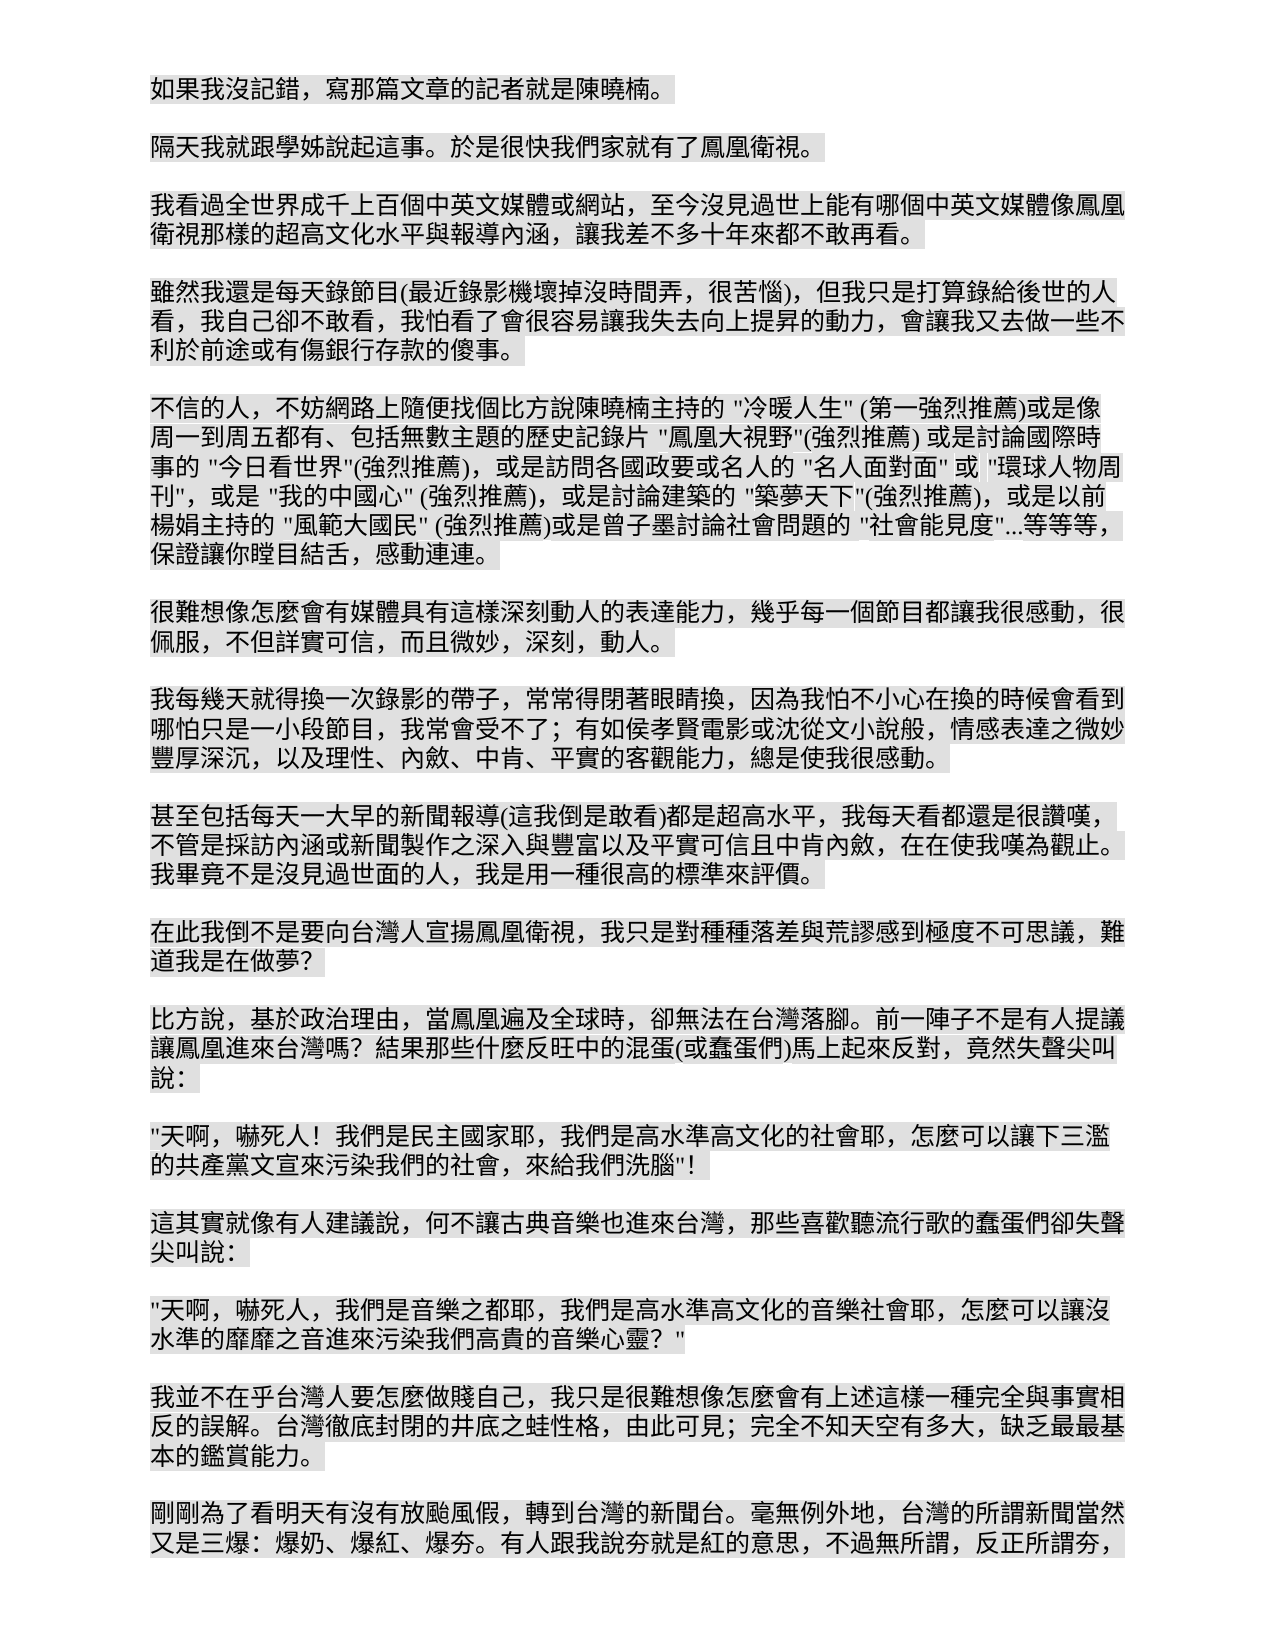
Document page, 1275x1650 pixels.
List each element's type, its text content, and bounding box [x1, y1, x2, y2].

text (續) 還在英國時，從2003年起，我就不惜重資，使用衛星轉播技術把鳳凰衛視的節目給送進家裏客廳。那時鳳凰衛視還不像現在這樣聞名於世。起因是美國2003那一年入侵伊拉克，我無意中看到一篇戰地報導，驚為天人，看了很感動，那簡直就是沈從文等級的文字水平。如果我沒記錯，寫那篇文章的記者就是陳曉楠。 隔天我就跟學姊說起這事。於是很快我們家就有了鳳凰衛視。 我看過全世界成千上百個中英文媒體或網站，至今沒見過世上能有哪個中英文媒體像鳳凰衛視那樣的超高文化水平與報導內涵，讓我差不多十年來都不敢再看。 雖然我還是每天錄節目(最近錄影機壞掉沒時間弄，很苦惱)，但我只是打算錄給後世的人看，我自己卻不敢看，我怕看了會很容易讓我失去向上提昇的動力，會讓我又去做一些不利於前途或有傷銀行存款的傻事。 不信的人，不妨網路上隨便找個比方說陳曉楠主持的 "冷暖人生" (第一強烈推薦)或是像周一到周五都有、包括無數主題的歷史記錄片 "鳳凰大視野"(強烈推薦) 或是討論國際時事的 "今日看世界"(強烈推薦)，或是訪問各國政要或名人的 "名人面對面" 或 "環球人物周刊"，或是 "我的中國心" (強烈推薦)，或是討論建築的 "築夢天下"(強烈推薦)，或是以前楊娟主持的 "風範大國民" (強烈推薦)或是曾子墨討論社會問題的 "社會能見度"...等等等，保證讓你瞠目結舌，感動連連。 很難想像怎麼會有媒體具有這樣深刻動人的表達能力，幾乎每一個節目都讓我很感動，很佩服，不但詳實可信，而且微妙，深刻，動人。 我每幾天就得換一次錄影的帶子，常常得閉著眼睛換，因為我怕不小心在換的時候會看到哪怕只是一小段節目，我常會受不了；有如侯孝賢電影或沈從文小說般，情感表達之微妙豐厚深沉，以及理性、內斂、中肯、平實的客觀能力，總是使我很感動。 甚至包括每天一大早的新聞報導(這我倒是敢看)都是超高水平，我每天看都還是很讚嘆，不管是採訪內涵或新聞製作之深入與豐富以及平實可信且中肯內斂，在在使我嘆為觀止。我畢竟不是沒見過世面的人，我是用一種很高的標準來評價。 在此我倒不是要向台灣人宣揚鳳凰衛視，我只是對種種落差與荒謬感到極度不可思議，難道我是在做夢？ 比方說，基於政治理由，當鳳凰遍及全球時，卻無法在台灣落腳。前一陣子不是有人提議讓鳳凰進來台灣嗎？結果那些什麼反旺中的混蛋(或蠢蛋們)馬上起來反對，竟然失聲尖叫說： "天啊，嚇死人！我們是民主國家耶，我們是高水準高文化的社會耶，怎麼可以讓下三濫的共產黨文宣來污染我們的社會，來給我們洗腦"！ 這其實就像有人建議說，何不讓古典音樂也進來台灣，那些喜歡聽流行歌的蠢蛋們卻失聲尖叫說： "天啊，嚇死人，我們是音樂之都耶，我們是高水準高文化的音樂社會耶，怎麼可以讓沒水準的靡靡之音進來污染我們高貴的音樂心靈？" 我並不在乎台灣人要怎麼做賤自己，我只是很難想像怎麼會有上述這樣一種完全與事實相反的誤解。台灣徹底封閉的井底之蛙性格，由此可見；完全不知天空有多大，缺乏最最基本的鑑賞能力。 剛剛為了看明天有沒有放颱風假，轉到台灣的新聞台。毫無例外地，台灣的所謂新聞當然又是三爆：爆奶、爆紅、爆夯。有人跟我說夯就是紅的意思，不過無所謂，反正所謂夯，對我來說就是個 "爛" 字，不差多這一爆。 我看到剛剛的新聞畫面是兩個 "長髮辣妹" 在台北地檢署辦手續的背影，鏡頭上還特別以鮮紅箭頭，叫觀眾要特別注意這兩位辣妹的一雙修長美腿及超短熱褲，以及仰角超過45度的翹臀，以及他們身上的穿著之各種品牌介紹。新聞旁白說，夜店殺警案的凶嫌獲准交保，前來辦手續的是兩位 "身材火辣的正妹"。 我一看，馬上轉台，實在厭惡至極。我並不是說不能討論人的長相美醜身材高矮或尺寸大小，重點是：全世界有沒有哪個社會的新聞報導永遠就是聚焦在辣妹、正妹、爆奶、爆紅或什麼 "網友說"，或網友的什麼多有趣多好笑的碗糕 kuso等等。 在這密不通風的鬼島上，所謂新聞，全部的全部就是這些，完完全全沒有半點真正意義上的新聞；而且，更不可思議的是，台灣人非但不會生氣憤怒，反而超愛看這樣一種根本不是新聞的 "新聞"。 一個人，在這種環境長大，你想他會變成一個什麼樣的人。這也難怪有一回去印度，當地導遊十天內講了大概超過三千次的帥哥辣妹。他發音不準，總是把帥讀成甩，十天內幾乎每一句話都是 "甩哥辣妹"。 那個印度導遊說，"我常帶台灣團，我知道你們台灣人最愛看甩哥辣妹。" 於是他的每一個景點介紹就完全朝甩哥辣妹的方向來說明。 比方說天未亮，來到恆河，印度人很虔誠，清晨迎著第一道朝陽沐浴淨身對神膜拜。但導遊卻跟大家介紹說，"等一下要帶你們去看甩哥辣妹哦，而且是脫光光給你看光光哦。" 想不到台灣團員個個聽了好開心，有位女團員還說："導遊啊，你也是帥哥吶，你要不要等一下也脫光光給我們看。" 來到甘地居住且被暗殺處改建的甘地紀念館，導遊也是一路說，"等一下要帶你們去看一個印度甩哥叫甘地哦"，一路甩哥個不停。我若不仔細聽，還真不知道他是在講甘地。 台灣人不覺得甘地帥，沒興趣參觀，於是害我和學姊創下以三分鐘的史上最快速度參觀完甘地紀念館的金氏記錄。 打破金氏記錄後，導遊說， "我們不要看這種髒髒的甩哥，恆河那裏的人都很窮很髒，你們不愛看，現在我要帶你們去印度最好的城市新德里，在那裏你們在街上就可以看到很乾淨的甩哥"，於是台灣團員們又發出尖叫歡樂聲。 其中有一個景點是印度聞名於世的性廟，各種跟性與宗教有關的雕塑與建築遍佈山頭，非常震撼。但是導遊卻在神廟裏一路帶著大家看一些他認為台灣人一定會喜歡看的畫面。 例如他說： "快來看快來看，有沒有看到，這牆上有個圖，有個甩哥的小弟弟很長很大哦，看到沒有，就這樣插進去美女的小妹妹裏。" "還有還有，這裏還有一個圖，這個甩哥很厲害哦，你看，他一次插三個美女的小妹妹哦"。 隨著導遊的指點，團員們便一擁而上，對著牆上的生殖器或爆奶吸奶舔小妹妹等畫面一陣猛拍照。 還有些更下流的，顧及巴勒網有許多未成年讀者，我就不詳述了。 我並不是假道學，更不是反對大家談論甩哥美女或爆奶翹臀。問題是：難道這就是你來參觀甘地紀念館的觀察重點？難道看人脫光光洗澡是你來到神聖的恆河上的目的？難道來到壯觀的性廟千年建築，你只是想尋找 (套句台灣人的流行用語) "最勁爆" 的性交姿勢？ 我們很想合群，但就是合不來。同胞們舉世無雙的特殊品味，我實在跟不上。 我很喜歡大島渚導演的 "Merry christmas, Mr. Lawrence"，台譯 "俘虜"。二、三十年來我看了差不多超過一百遍。因為自己家裏開電影院的關係，我以前看台南的所有電影院都不用買票，因此一些我喜歡的片子我就一直反覆看。 記得每次去看俘虜時，戲院裏總是有不少年輕女生觀眾。這讓我感到相當奇怪，這樣嚴肅深沉充滿贖罪意識的的電影，怎麼可能會有那麼多年輕女性觀眾？ 後來我看這些女生還對著螢幕拿相機猛拍照，更是百思不解，心想這些女生怎麼跟我一樣，熱愛俘虜到這種地步。 幾年後，經高人指點，謎團才終於解開。原來她們不是真的喜歡電影，而是來給片中兩位甩哥男主角拍照。我當時只認識 "板本龍一"，沒聽過大衛鮑依這位演員，幾年後才知道原來他是一名英國歌手。 我不是假道學，也不是反對大家談論或熱愛甩哥美女，重點是，就跟上述印度之旅一樣，妳是來看電影的嗎？甩哥辣跟看電影能扯得上一絲絲關係嗎？ 就好像你去參觀雕塑或畫展，難道是為了想看哪尊雕像或畫作裏的人物的奶子夠不夠大，屁股翹不翹，臉蛋美不美？性交姿勢夠不夠勁爆？這一切跟你所接觸的活動或作品，能扯得上一點點關係嗎？所謂俗不可耐，就是如此。 印度回來之後，我要求旅行社退費。我說我不是來參加買春團吧？為什麼不管參觀什麼，永遠就是講什麼帥不帥美不美？ 旅行社原本抵死不從，後來知道我可能會做出一些讓他們損失更慘重的行為，於是就退了一些錢給我們兩個。其中有些費用是從印度導遊身上搜刮來的。但我其實覺得不能怪那位十分賣力介紹的印度甩哥導遊，因為就如他所說： "我常帶你們台灣團，我知道你們台灣人最喜歡甩哥辣妹"，而他的確也成功滿足並迎合了大多數台灣團員的喜好。 就跟台灣所謂新聞報導一樣，我不是反對大家平常熱愛甩哥辣妹，重點是：怎麼會有個社會，完全不存在任何新聞報導，對世界完全無知，卻不斷講什麼爆奶爆紅爆夯或什麼 "網友說" 或什麼出洋相的、勁爆的網路影片。 電影也一樣，男女主角的長相和身材跟電影有任何關係嗎？你看雕像或畫作，難道也能扯上甩哥美女？ 講這些只是要說明一件事：井底之蛙的困境。 井底之蛙因為沒法意識到天空的存在，他始終以為從井底望出去那一小塊東西就是天空，於是他始終秉持著一套奇怪的標準來看世界，簡單說就是三爆，爆奶爆紅爆夯。 或者換句話說就是誰美誰帥，誰奶子大屁股翹，誰是厲害名校、名醫、名教授，誰出國比賽得獎誰就是台灣之光，誰出洋相好可笑好可愛好恐怖哦，或網友又弄了什麼好好笑的影片，或網友又說了什麼好好笑的無聊話。 一個人不一定要出國才叫出了井底。同理，出國出一千次也一樣很可能始終住在井底而不自知。但一隻蛙，當他意識到他所見之天空很可能極其有限時，不妨想方設法脫井而出，來到井外看看真實世界之大，也許遠非你原先所能想像。 這跟歧視自然有關係。井底之蛙很容易根據一些奇怪的標準來看世界，進而歧視一些遠遠超過他的人事物。但你很難讓他醒悟，畢竟既已成蛙，想脫井而出並不容易。這多少需要一種鑑賞能力。否則，就算把絕世珍珠塞到你眼前，你還以為是虱目魚丸哪。 [150, 75, 1125, 1558]
